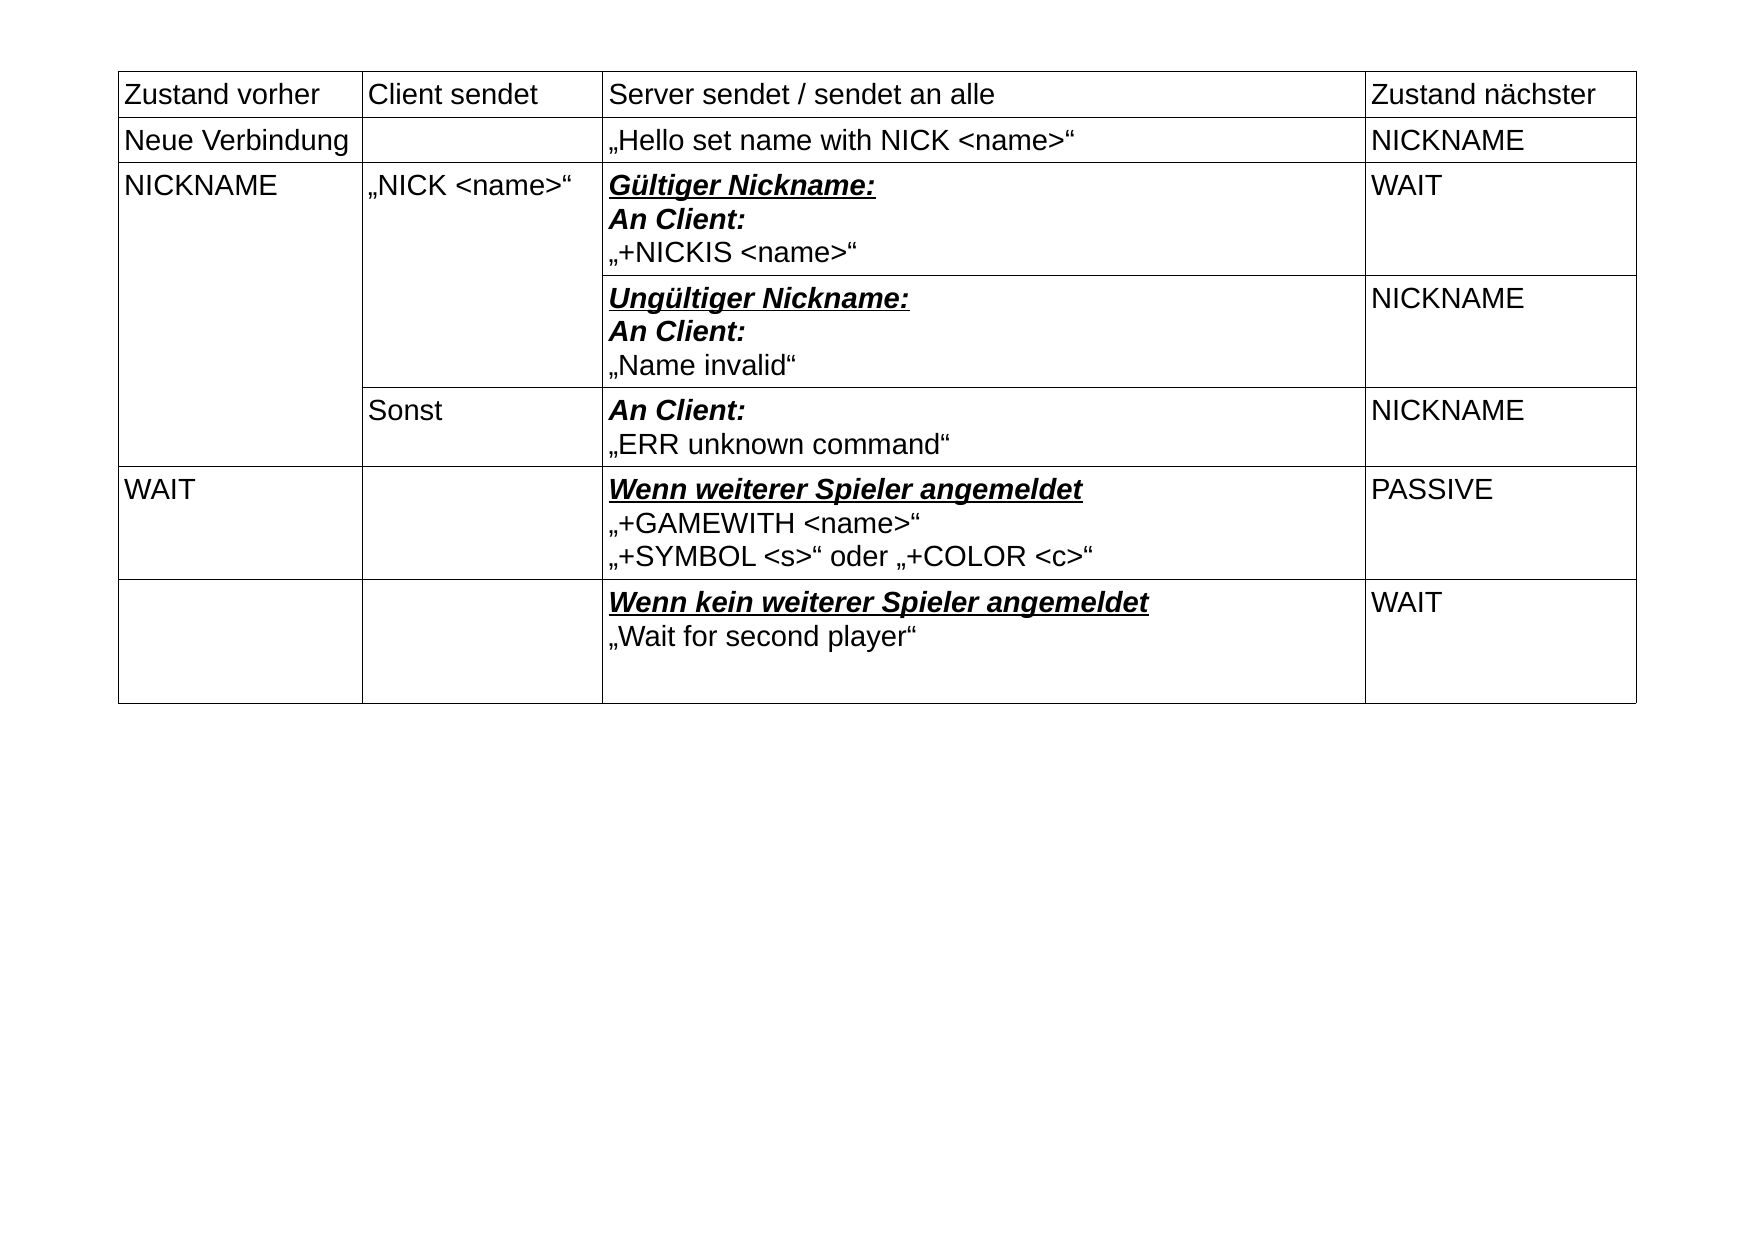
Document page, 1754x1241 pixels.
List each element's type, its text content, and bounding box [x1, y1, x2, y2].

table_cell NICKNAME [119, 163, 362, 274]
table_cell [119, 275, 362, 387]
table_cell An Client: „ERR unknown command“ [603, 388, 1365, 466]
table_cell Gültiger Nickname: An Client: „+NICKIS <name>“ [603, 163, 1365, 274]
table_cell WAIT [119, 467, 362, 579]
table_cell [603, 658, 1365, 703]
table_cell [363, 467, 602, 579]
table_cell [363, 118, 602, 162]
table_cell Ungültiger Nickname: An Client: „Name invalid“ [603, 276, 1365, 387]
table_cell [119, 387, 362, 466]
table_cell WAIT [1366, 580, 1636, 658]
table_cell NICKNAME [1366, 118, 1636, 162]
table_cell NICKNAME [1366, 388, 1636, 466]
table_cell „Hello set name with NICK <name>“ [603, 118, 1365, 162]
table_header Zustand vorher [119, 72, 362, 116]
table_cell NICKNAME [1366, 276, 1636, 387]
table_cell Sonst [363, 388, 602, 466]
table_cell PASSIVE [1366, 467, 1636, 579]
table_cell [363, 275, 602, 387]
table_cell [363, 580, 602, 658]
table_cell WAIT [1366, 163, 1636, 274]
table_header Zustand nächster [1366, 72, 1636, 116]
table_cell [119, 658, 362, 703]
table_header Server sendet / sendet an alle [603, 72, 1365, 116]
table_cell „NICK <name>“ [363, 163, 602, 274]
table_cell Wenn weiterer Spieler angemeldet „+GAMEWITH <name>“ „+SYMBOL <s>“ oder „+COLOR <c>“ [603, 467, 1365, 579]
table_cell Wenn kein weiterer Spieler angemeldet „Wait for second player“ [603, 580, 1365, 658]
table_cell Neue Verbindung [119, 118, 362, 162]
table_header Client sendet [363, 72, 602, 116]
table_cell [363, 658, 602, 703]
table_cell [1366, 658, 1636, 703]
table_cell [119, 580, 362, 658]
